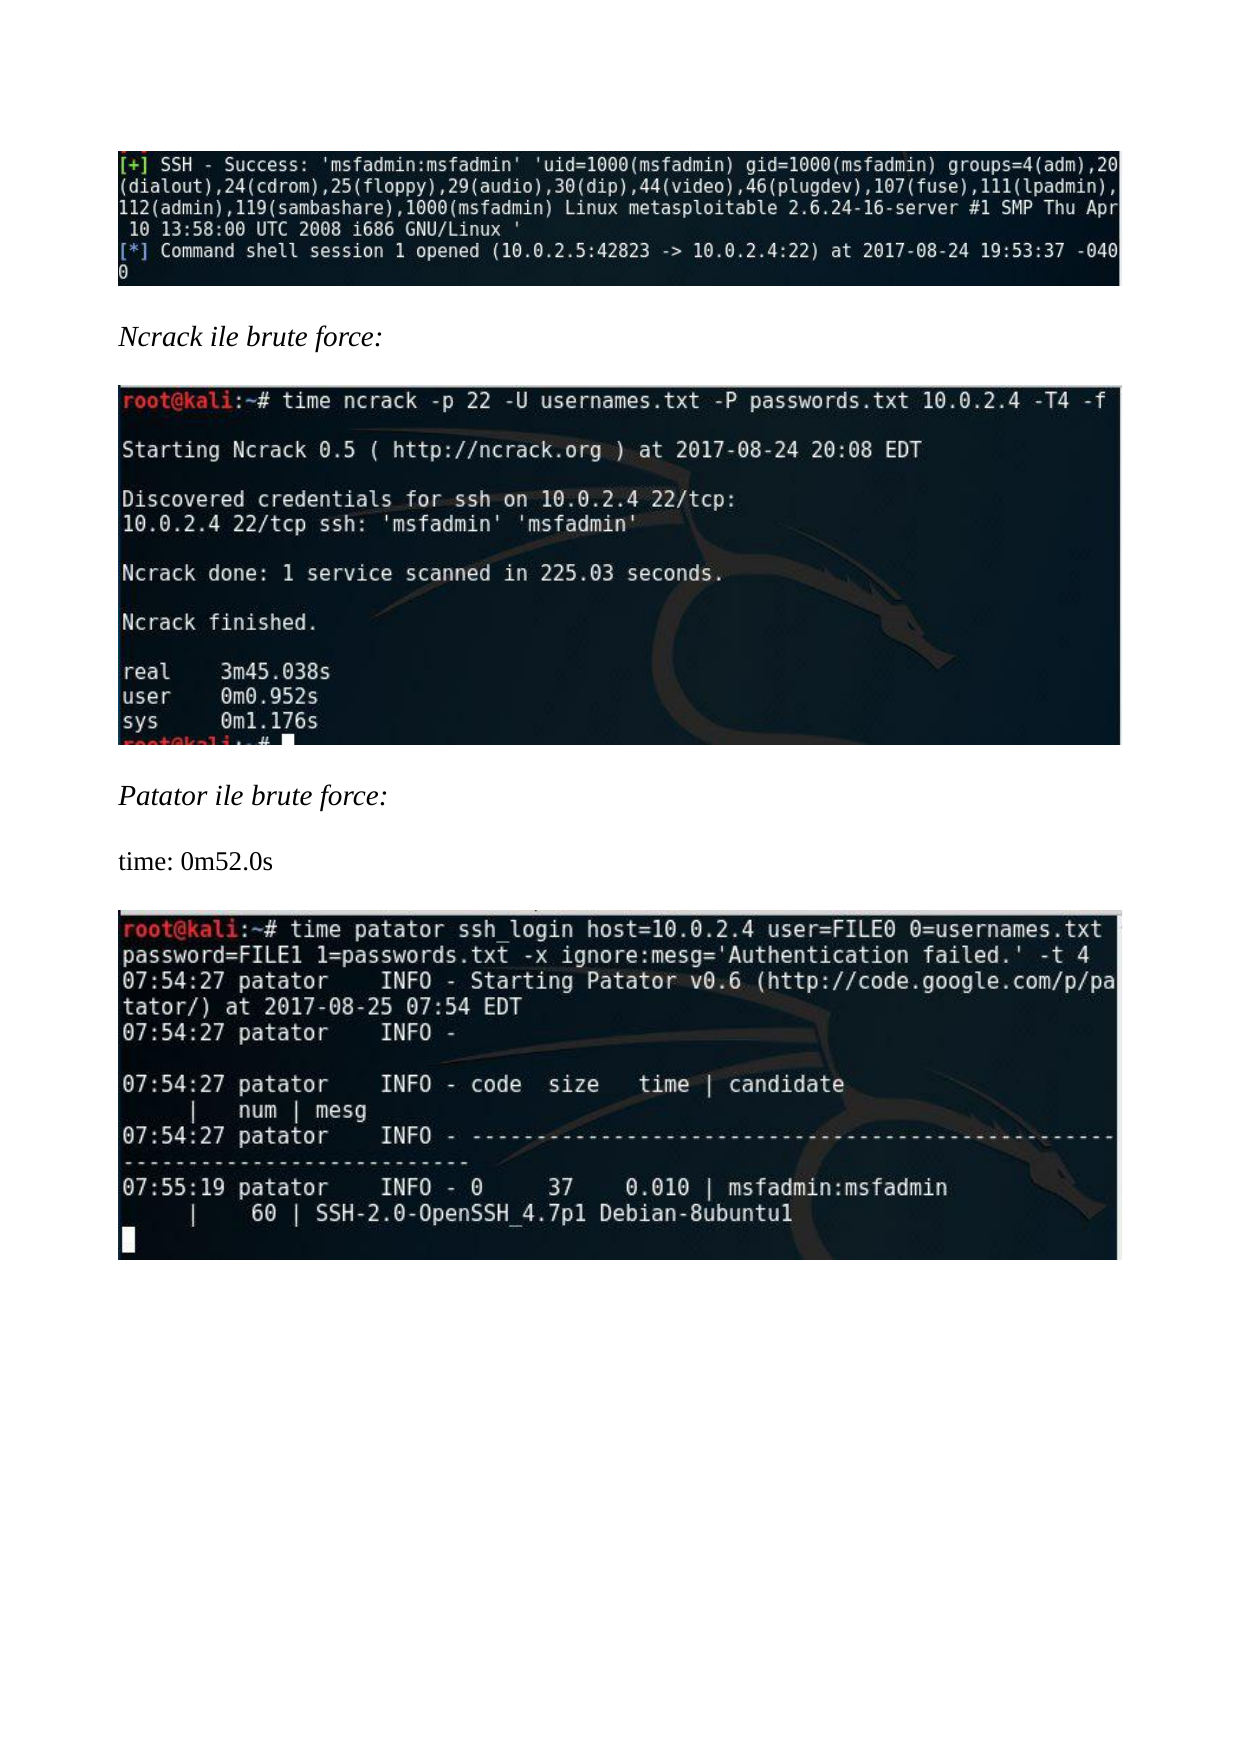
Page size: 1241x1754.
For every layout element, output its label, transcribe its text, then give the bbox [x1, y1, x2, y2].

picture [118, 385, 1123, 745]
text Patator ile brute force: [118, 778, 1122, 812]
picture [118, 151, 1123, 286]
picture [118, 910, 1123, 1260]
text Ncrack ile brute force: [118, 319, 1122, 352]
text time: 0m52.0s [118, 846, 1122, 877]
